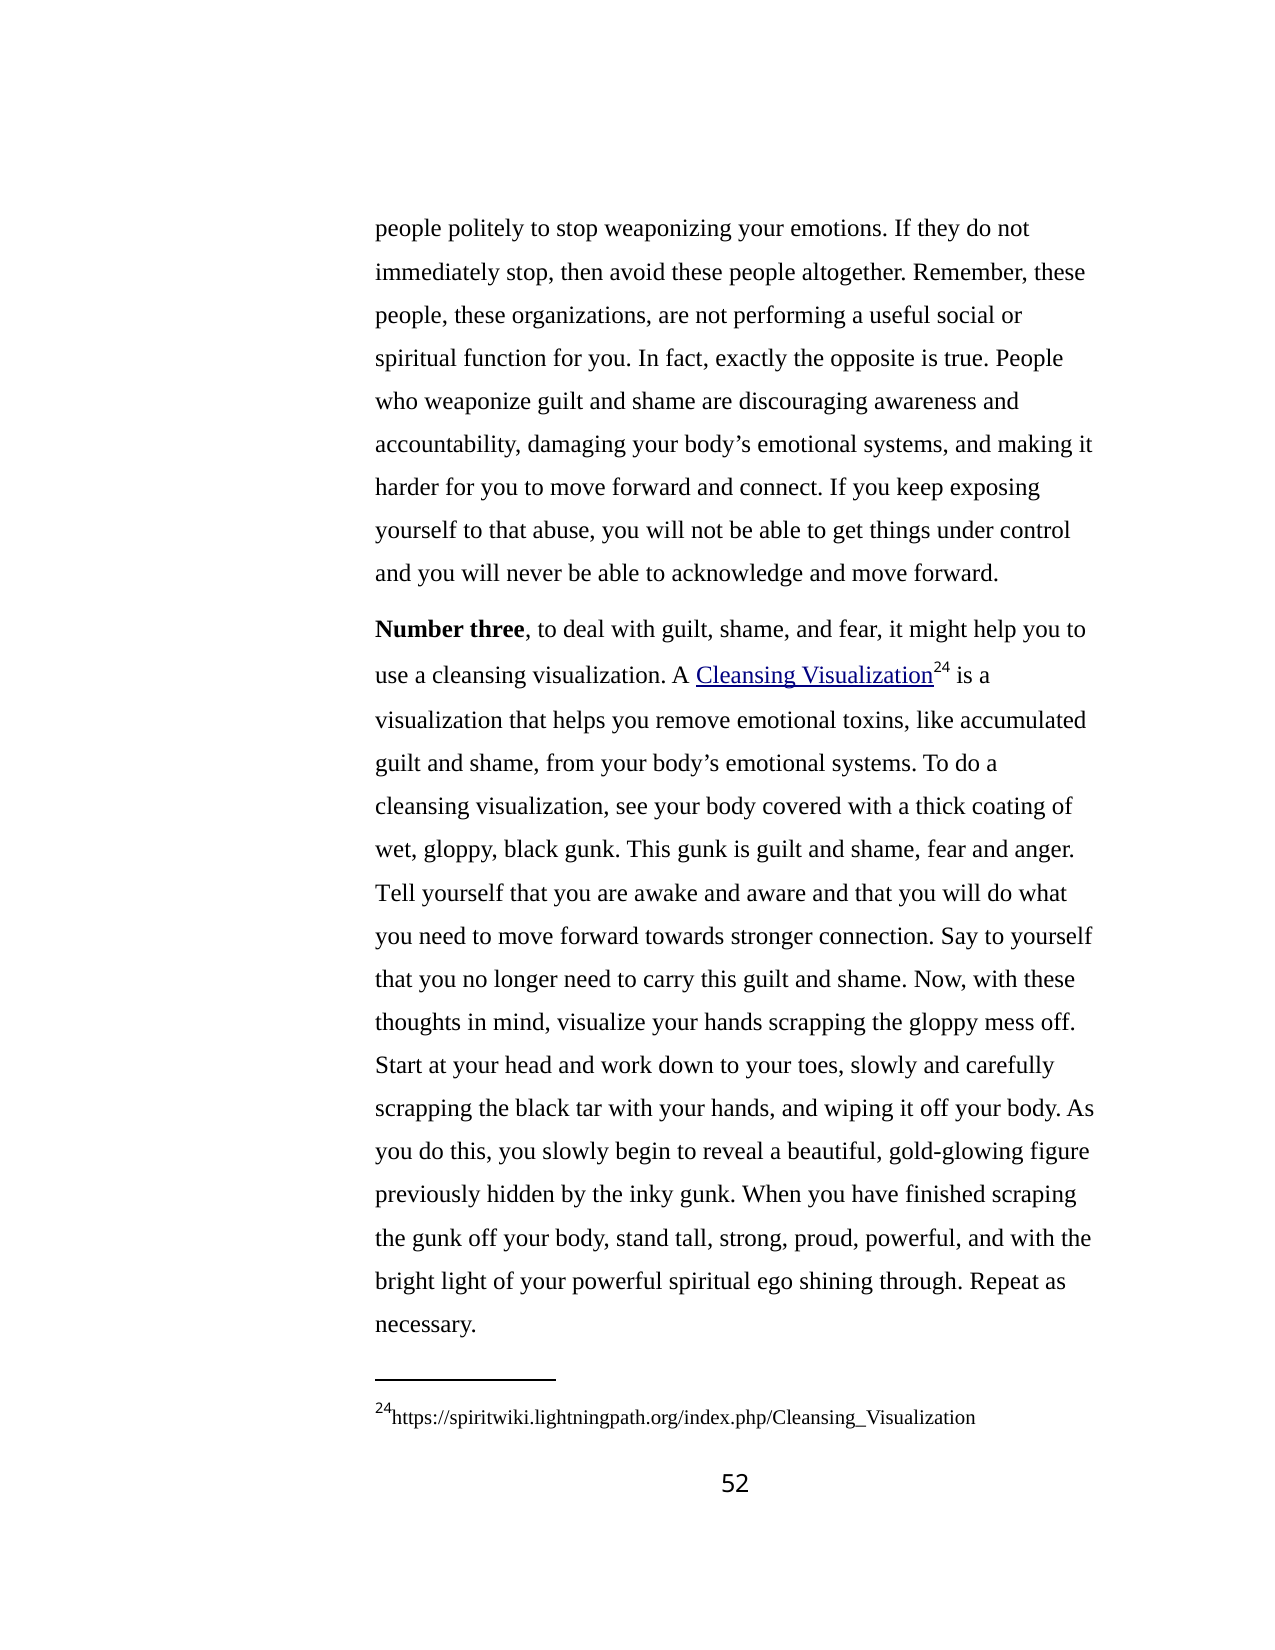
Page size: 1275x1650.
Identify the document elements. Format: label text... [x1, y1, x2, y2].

text people politely to stop weaponizing your emotions. If they do not immediately stop, then avoid these people altogether. Remember, these people, these organizations, are not performing a useful social or spiritual function for you. In fact, exactly the opposite is true. People who weaponize guilt and shame are discouraging awareness and accountability, damaging your body’s emotional systems, and making it harder for you to move forward and connect. If you keep exposing yourself to that abuse, you will not be able to get things under control and you will never be able to acknowledge and move forward. [375, 213, 1095, 587]
text https://spiritwiki.lightningpath.org/index.php/Cleansing_Visualization [375, 1398, 1095, 1432]
text Number three, to deal with guilt, shame, and fear, it might help you to use a cleansing visualization. A Cleansing Visualization is a visualization that helps you remove emotional toxins, like accumulated guilt and shame, from your body’s emotional systems. To do a cleansing visualization, see your body covered with a thick coating of wet, gloppy, black gunk. This gunk is guilt and shame, fear and anger. Tell yourself that you are awake and aware and that you will do what you need to move forward towards stronger connection. Say to yourself that you no longer need to carry this guilt and shame. Now, with these thoughts in mind, visualize your hands scrapping the gloppy mess off. Start at your head and work down to your toes, slowly and carefully scrapping the black tar with your hands, and wiping it off your body. As you do this, you slowly begin to reveal a beautiful, gold-glowing figure previously hidden by the inky gunk. When you have finished scraping the gunk off your body, stand tall, strong, proud, powerful, and with the bright light of your powerful spiritual ego shining through. Repeat as necessary. [375, 614, 1095, 1338]
